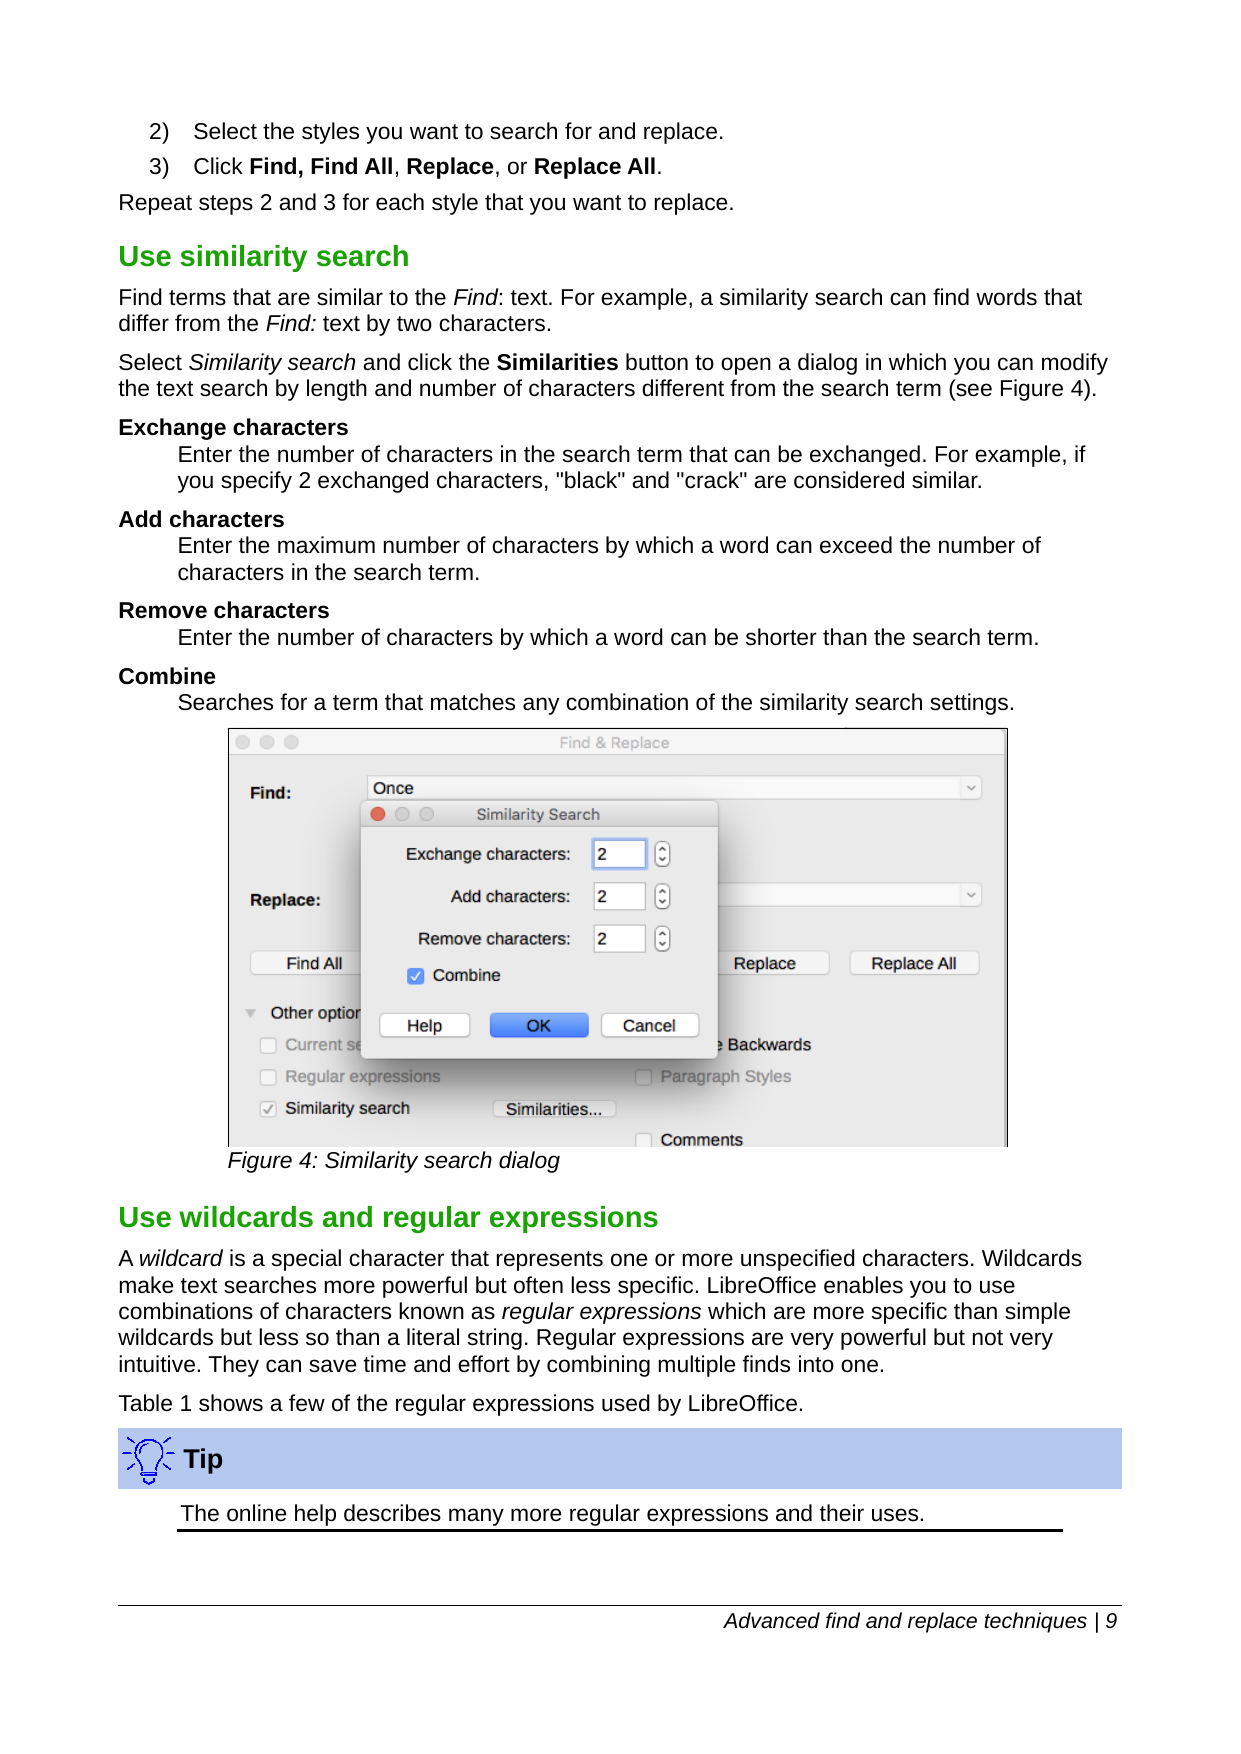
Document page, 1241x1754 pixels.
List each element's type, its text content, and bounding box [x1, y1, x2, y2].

text Add characters [118, 506, 1122, 532]
text Find terms that are similar to the Find: text. For example, a similarity search can find words that differ from the Find: text by two characters. [118, 284, 1122, 337]
text The online help describes many more regular expressions and their uses. [177, 1497, 1063, 1529]
text Enter the maximum number of characters by which a word can exceed the number of characters in the search term. [177, 532, 1122, 585]
text Figure 4: Similarity search dialog [227, 1147, 1013, 1173]
text Repeat steps 2 and 3 for each style that you want to replace. [118, 188, 1122, 215]
list Click Find, Find All, Replace, or Replace All. [169, 153, 1122, 180]
text Remove characters [118, 597, 1122, 624]
text Select Similarity search and click the Similarities button to open a dialog in which you can modify the text search by length and number of characters different from the search term (see Figure 4). [118, 349, 1122, 402]
text Exchange characters [118, 414, 1122, 441]
text Combine [118, 663, 1122, 689]
subtitle Tip [118, 1428, 1122, 1489]
subtitle Use wildcards and regular expressions [118, 1200, 1122, 1233]
list Select the styles you want to search for and replace. [169, 118, 1122, 144]
picture [119, 1429, 179, 1489]
picture [229, 729, 1007, 1147]
text Enter the number of characters by which a word can be shorter than the search term. [177, 624, 1122, 650]
text Searches for a term that matches any combination of the similarity search settings. [177, 689, 1122, 715]
subtitle Use similarity search [118, 238, 1122, 272]
text Enter the number of characters in the search term that can be exchanged. For example, if you specify 2 exchanged characters, "black" and "crack" are considered similar. [177, 441, 1122, 493]
text Table 1 shows a few of the regular expressions used by LibreOffice. [118, 1389, 1122, 1416]
text A wildcard is a special character that represents one or more unspecified characters. Wildcards make text searches more powerful but often less specific. LibreOffice enables you to use combinations of characters known as regular expressions which are more specific than simple wildcards but less so than a literal string. Regular expressions are very powerful but not very intuitive. They can save time and effort by combining multiple finds into one. [118, 1245, 1122, 1377]
